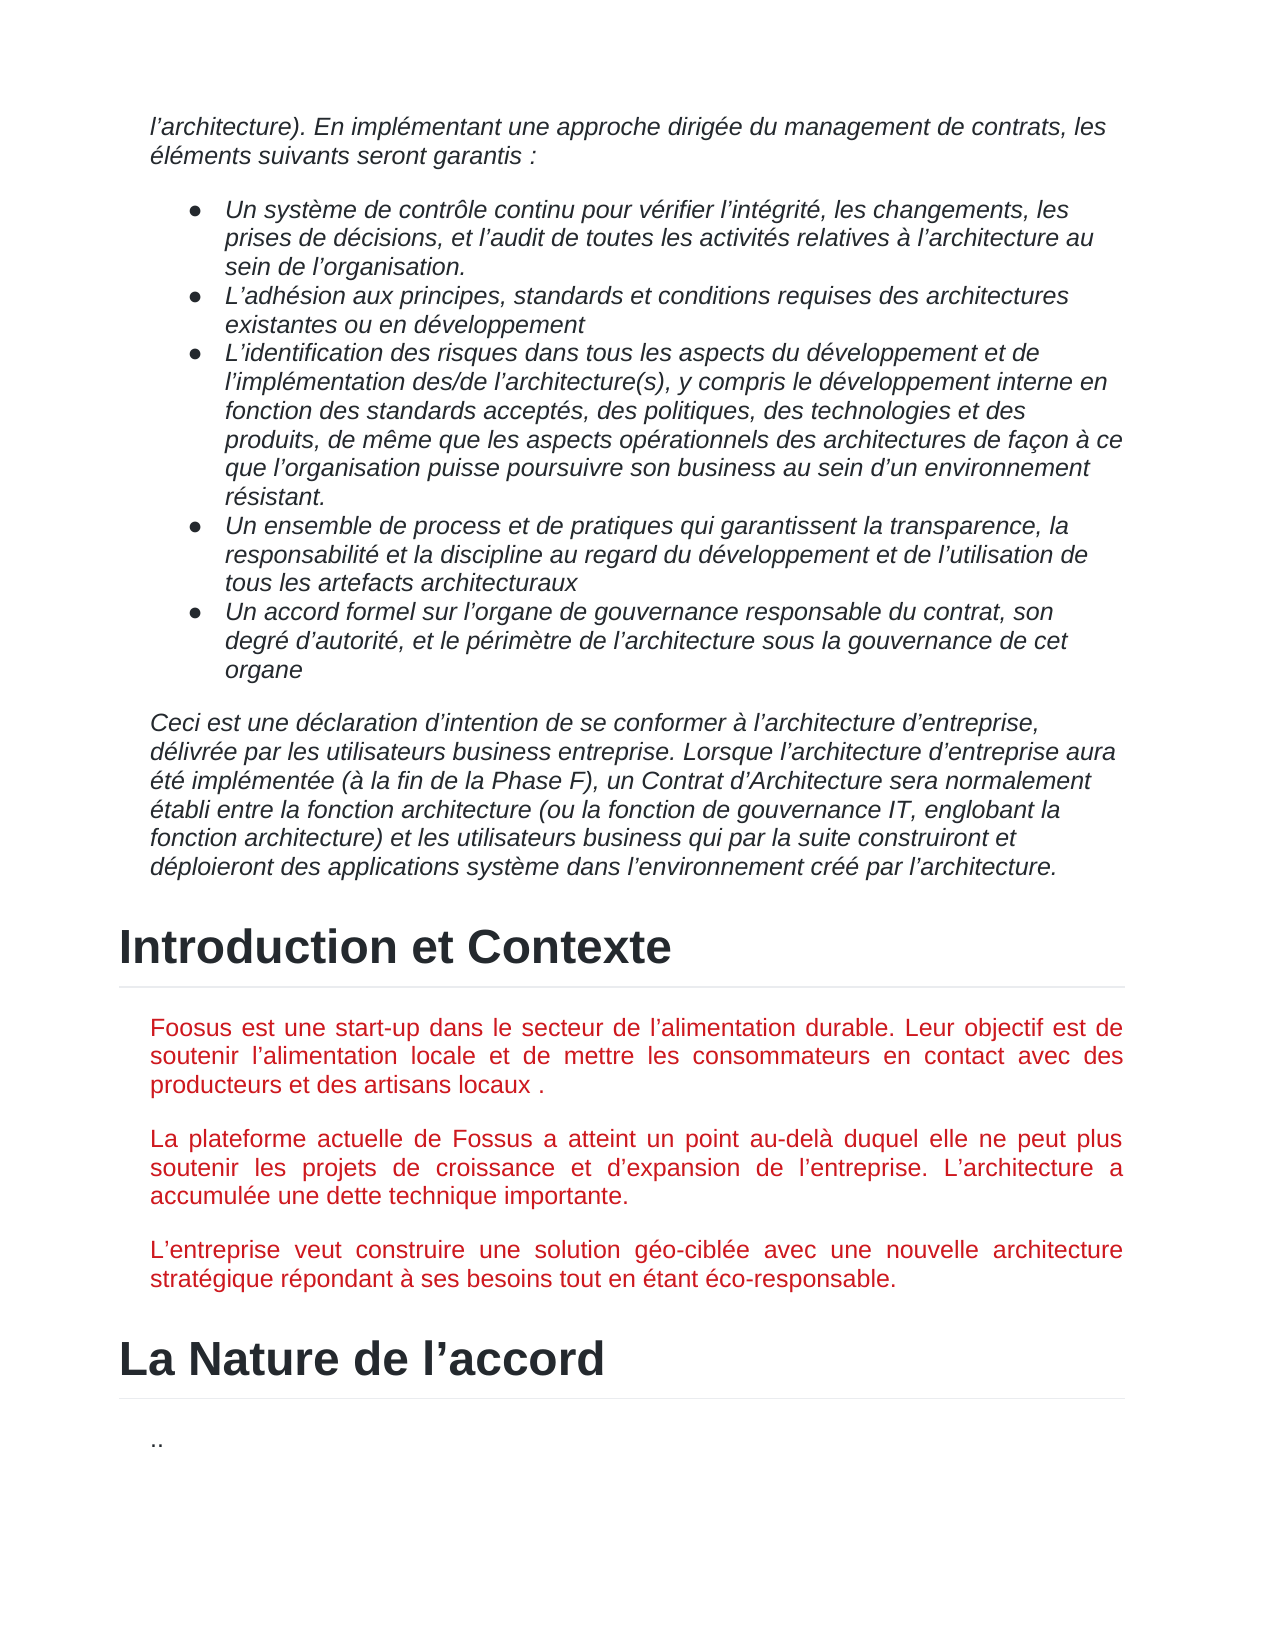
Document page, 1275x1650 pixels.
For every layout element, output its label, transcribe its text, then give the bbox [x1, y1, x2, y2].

list L’adhésion aux principes, standards et conditions requises des architectures existantes ou en développement [187, 281, 1125, 338]
text Foosus est une start-up dans le secteur de l’alimentation durable. Leur objectif est de soutenir l’alimentation locale et de mettre les consommateurs en contact avec des producteurs et des artisans locaux . [150, 1013, 1125, 1099]
text Ceci est une déclaration d’intention de se conformer à l’architecture d’entreprise, délivrée par les utilisateurs business entreprise. Lorsque l’architecture d’entreprise aura été implémentée (à la fin de la Phase F), un Contrat d’Architecture sera normalement établi entre la fonction architecture (ou la fonction de gouvernance IT, englobant la fonction architecture) et les utilisateurs business qui par la suite construiront et déploieront des applications système dans l’environnement créé par l’architecture. [150, 708, 1125, 881]
list Un ensemble de process et de pratiques qui garantissent la transparence, la responsabilité et la discipline au regard du développement et de l’utilisation de tous les artefacts architecturaux [187, 511, 1125, 597]
list Un accord formel sur l’organe de gouvernance responsable du contrat, son degré d’autorité, et le périmètre de l’architecture sous la gouvernance de cet organe [187, 597, 1125, 683]
text L’entreprise veut construire une solution géo-ciblée avec une nouvelle architecture stratégique répondant à ses besoins tout en étant éco-responsable. [150, 1235, 1125, 1293]
subtitle Introduction et Contexte [119, 918, 1125, 986]
text La plateforme actuelle de Fossus a atteint un point au-delà duquel elle ne peut plus soutenir les projets de croissance et d’expansion de l’entreprise. L’architecture a accumulée une dette technique importante. [150, 1124, 1125, 1210]
list L’identification des risques dans tous les aspects du développement et de l’implémentation des/de l’architecture(s), y compris le développement interne en fonction des standards acceptés, des politiques, des technologies et des produits, de même que les aspects opérationnels des architectures de façon à ce que l’organisation puisse poursuivre son business au sein d’un environnement résistant. [187, 338, 1125, 511]
list Un système de contrôle continu pour vérifier l’intégrité, les changements, les prises de décisions, et l’audit de toutes les activités relatives à l’architecture au sein de l’organisation. [187, 195, 1125, 281]
text l’architecture). En implémentant une approche dirigée du management de contrats, les éléments suivants seront garantis : [150, 112, 1125, 170]
text .. [150, 1424, 1125, 1453]
subtitle La Nature de l’accord [119, 1330, 1125, 1398]
